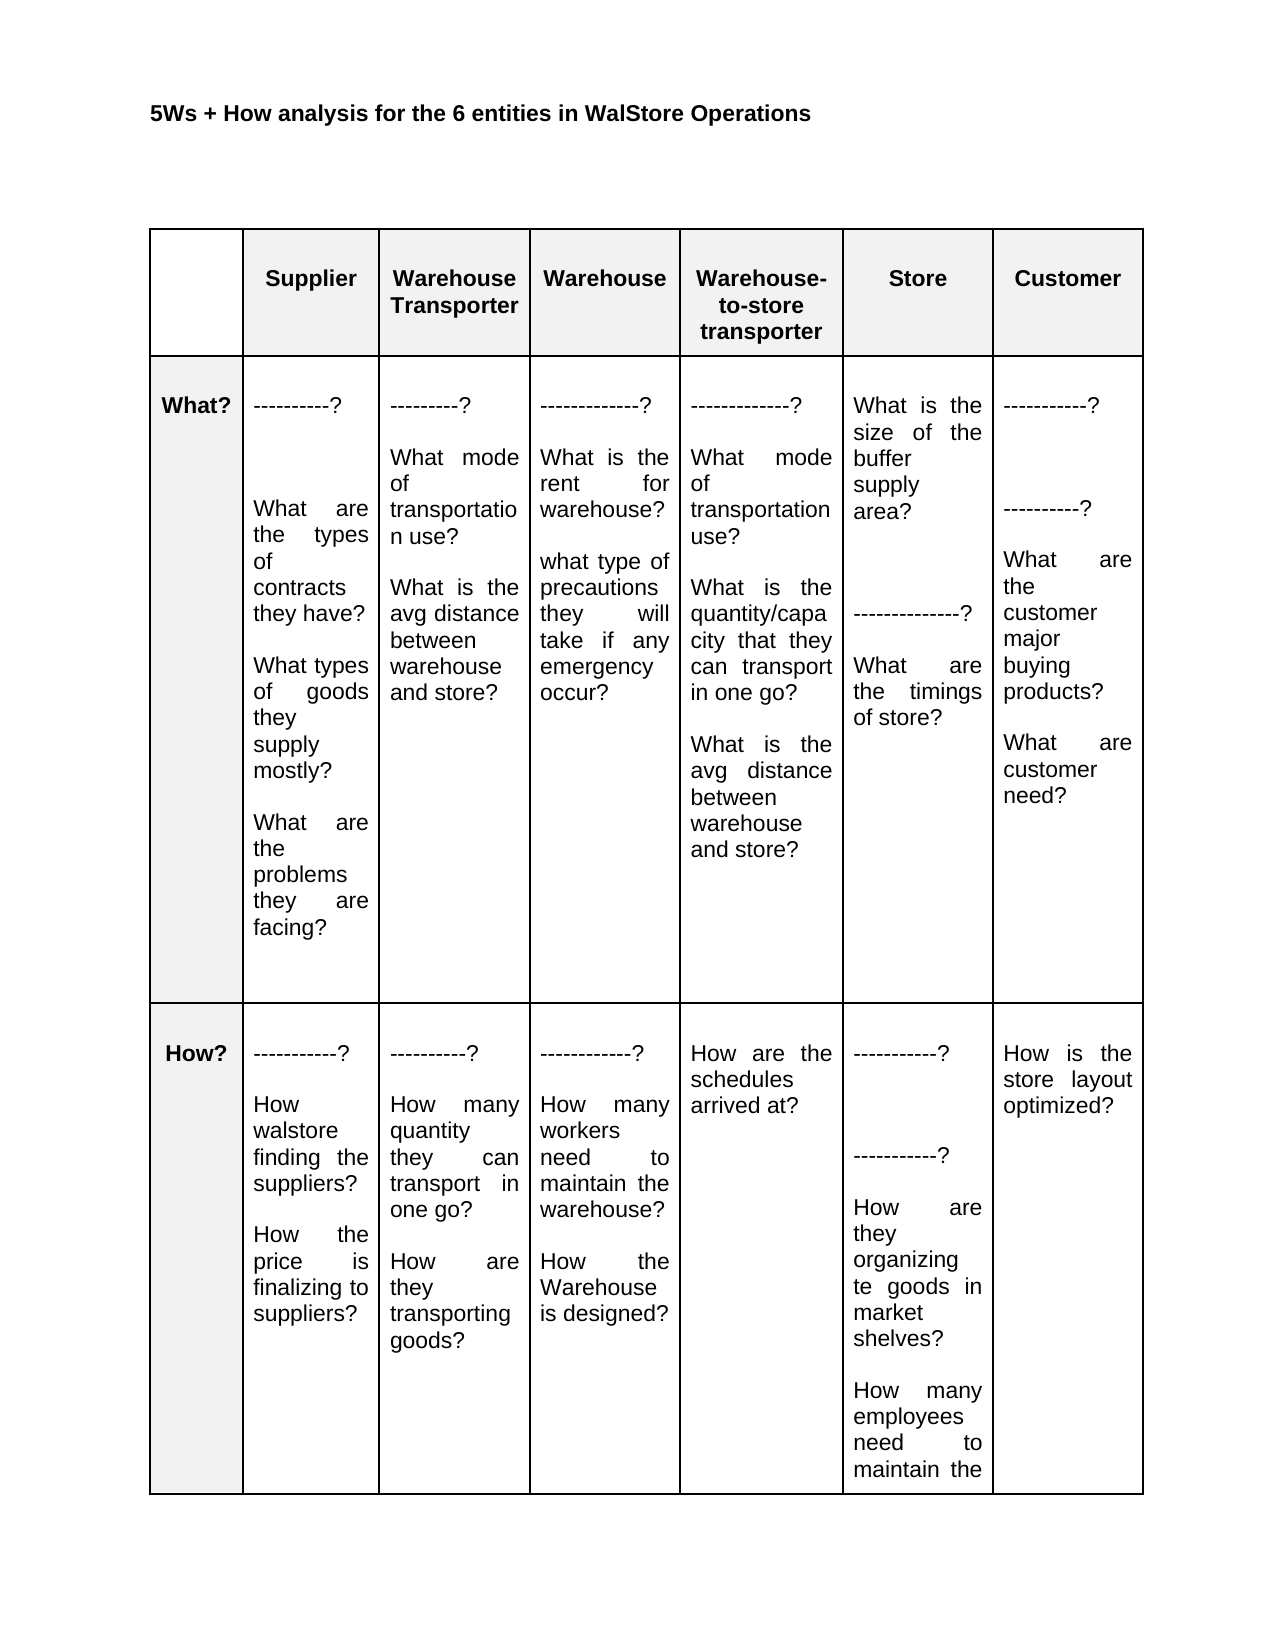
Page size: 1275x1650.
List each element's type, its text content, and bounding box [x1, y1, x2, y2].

table_cell ----------? What are the types of contracts they have? What types of goods they supply mostly? What are the problems they are facing? [244, 357, 378, 1002]
table_header Store [844, 230, 992, 355]
table_cell How? [151, 1004, 242, 1492]
table_header Warehouse [531, 230, 679, 355]
table_cell ----------? How many quantity they can transport in one go? How are they transporting goods? [380, 1004, 529, 1492]
table_cell -----------? ----------? What are the customer major buying products? What are customer need? [994, 357, 1142, 1002]
table_header Supplier [244, 230, 378, 355]
text 5Ws + How analysis for the 6 entities in WalStore Operations [150, 100, 1125, 126]
table_header Warehouse Transporter [380, 230, 529, 355]
table_cell ---------? What mode of transportation use? What is the avg distance between warehouse and store? [380, 357, 529, 1002]
table_header [151, 230, 242, 355]
table_cell What is the size of the buffer supply area? --------------? What are the timings of store? [844, 357, 992, 1002]
table_cell -------------? What mode of transportation use? What is the quantity/capacity that they can transport in one go? What is the avg distance between warehouse and store? [681, 357, 842, 1002]
table_cell What? [151, 357, 242, 1002]
table_header Warehouse-to-store transporter [681, 230, 842, 355]
table_cell How are the schedules arrived at? [681, 1004, 842, 1492]
table_header Customer [994, 230, 1142, 355]
table_cell -----------? How walstore finding the suppliers? How the price is finalizing to suppliers? [244, 1004, 378, 1492]
table_cell How is the store layout optimized? [994, 1004, 1142, 1492]
table_cell -----------? -----------? How are they organizing te goods in market shelves? How many employees need to maintain the [844, 1004, 992, 1492]
table_cell ------------? How many workers need to maintain the warehouse? How the Warehouse is designed? [531, 1004, 679, 1492]
table_cell -------------? What is the rent for warehouse? what type of precautions they will take if any emergency occur? [531, 357, 679, 1002]
